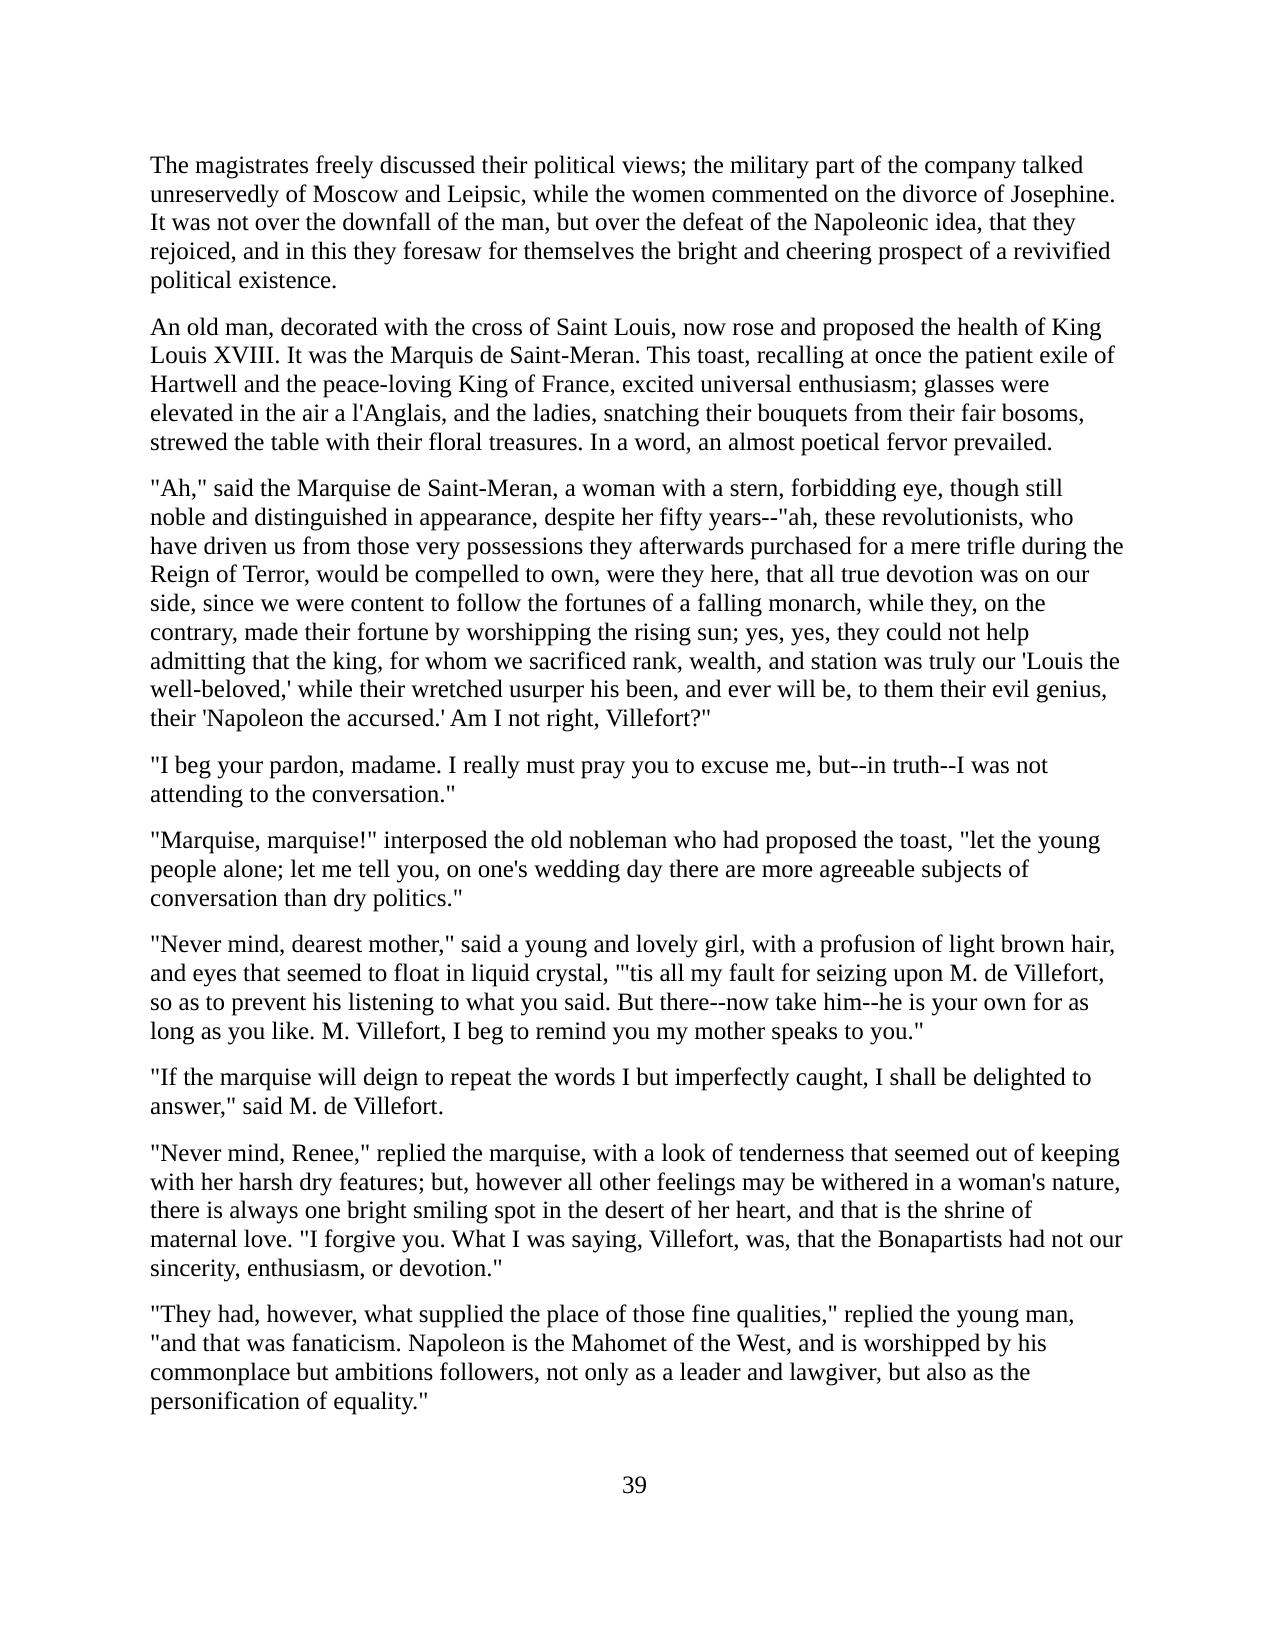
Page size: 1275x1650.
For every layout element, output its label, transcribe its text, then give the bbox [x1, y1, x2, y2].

text "Marquise, marquise!" interposed the old nobleman who had proposed the toast, "let the young people alone; let me tell you, on one's wedding day there are more agreeable subjects of conversation than dry politics." [150, 825, 1125, 912]
text "They had, however, what supplied the place of those fine qualities," replied the young man, "and that was fanaticism. Napoleon is the Mahomet of the West, and is worshipped by his commonplace but ambitions followers, not only as a leader and lawgiver, but also as the personification of equality." [150, 1299, 1125, 1414]
text The magistrates freely discussed their political views; the military part of the company talked unreservedly of Moscow and Leipsic, while the women commented on the divorce of Josephine. It was not over the downfall of the man, but over the defeat of the Napoleonic idea, that they rejoiced, and in this they foresaw for themselves the bright and cheering prospect of a revivified political existence. [150, 150, 1125, 294]
text "I beg your pardon, madame. I really must pray you to excuse me, but--in truth--I was not attending to the conversation." [150, 750, 1125, 807]
text "Never mind, dearest mother," said a young and lovely girl, with a profusion of light brown hair, and eyes that seemed to float in liquid crystal, "'tis all my fault for seizing upon M. de Villefort, so as to prevent his listening to what you said. But there--now take him--he is your own for as long as you like. M. Villefort, I beg to remind you my mother speaks to you." [150, 929, 1125, 1044]
text "Ah," said the Marquise de Saint-Meran, a woman with a stern, forbidding eye, though still noble and distinguished in appearance, despite her fifty years--"ah, these revolutionists, who have driven us from those very possessions they afterwards purchased for a mere trifle during the Reign of Terror, would be compelled to own, were they here, that all true devotion was on our side, since we were content to follow the fortunes of a falling monarch, while they, on the contrary, made their fortune by worshipping the rising sun; yes, yes, they could not help admitting that the king, for whom we sacrificed rank, wealth, and station was truly our 'Louis the well-beloved,' while their wretched usurper his been, and ever will be, to them their evil genius, their 'Napoleon the accursed.' Am I not right, Villefort?" [150, 473, 1125, 732]
text An old man, decorated with the cross of Saint Louis, now rose and proposed the health of King Louis XVIII. It was the Marquis de Saint-Meran. This toast, recalling at once the patient exile of Hartwell and the peace-loving King of France, excited universal enthusiasm; glasses were elevated in the air a l'Anglais, and the ladies, snatching their bouquets from their fair bosoms, strewed the table with their floral treasures. In a word, an almost poetical fervor prevailed. [150, 312, 1125, 455]
text "Never mind, Renee," replied the marquise, with a look of tenderness that seemed out of keeping with her harsh dry features; but, however all other feelings may be withered in a woman's nature, there is always one bright smiling spot in the desert of her heart, and that is the shrine of maternal love. "I forgive you. What I was saying, Villefort, was, that the Bonapartists had not our sincerity, enthusiasm, or devotion." [150, 1138, 1125, 1282]
text "If the marquise will deign to repeat the words I but imperfectly caught, I shall be delighted to answer," said M. de Villefort. [150, 1062, 1125, 1120]
